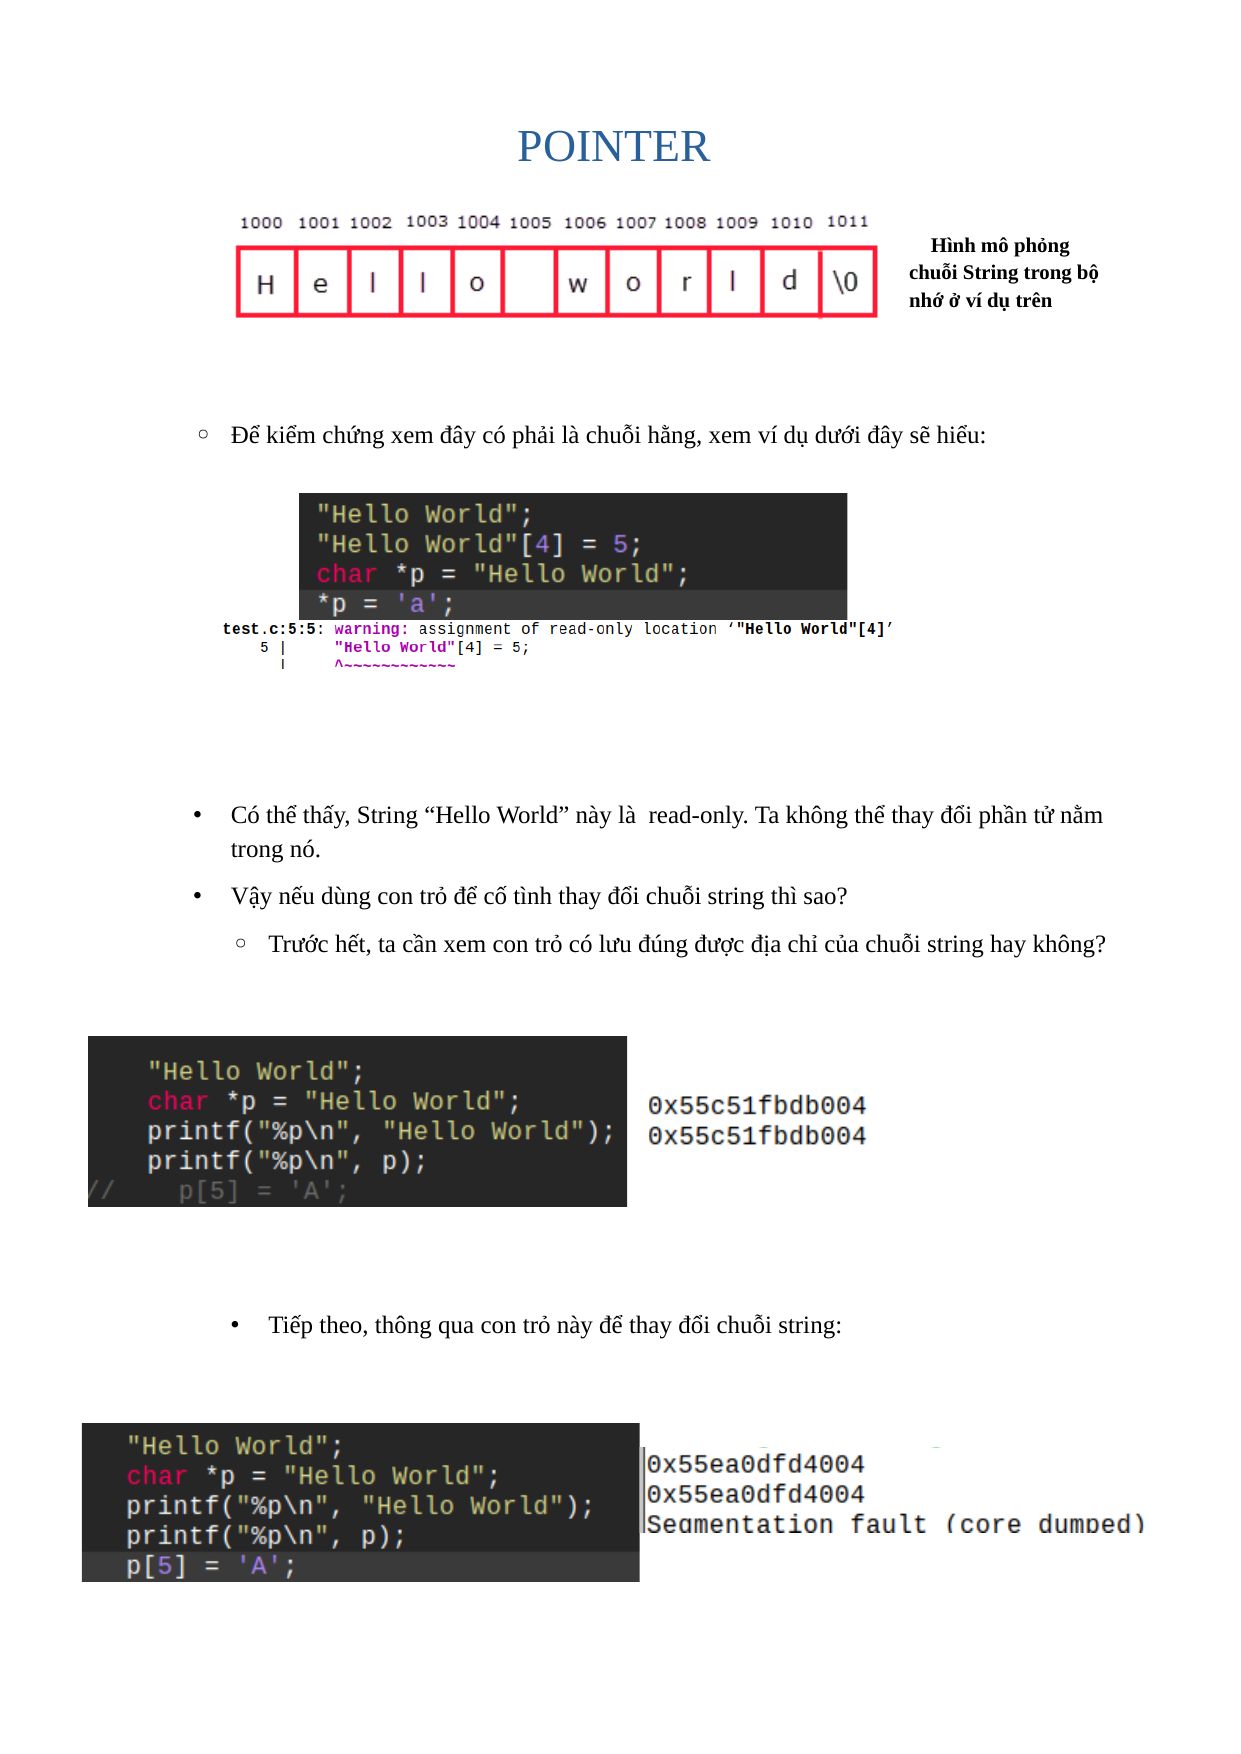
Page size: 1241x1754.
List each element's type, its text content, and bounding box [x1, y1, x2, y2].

list Trước hết, ta cần xem con trỏ có lưu đúng được địa chỉ của chuỗi string hay không? [231, 929, 1122, 958]
picture [648, 1092, 899, 1151]
list Có thể thấy, String “Hello World” này là read-only. Ta không thể thay đổi phần tử nằm trong nó. [193, 801, 1122, 862]
picture [88, 1036, 628, 1207]
list Để kiểm chứng xem đây có phải là chuỗi hằng, xem ví dụ dưới đây sẽ hiểu: [193, 420, 1122, 448]
text [118, 200, 194, 312]
picture [223, 493, 927, 669]
picture [81, 1423, 1198, 1582]
text Hình mô phỏng chuỗi String trong bộ nhớ ở ví dụ trên [909, 200, 1122, 312]
list Tiếp theo, thông qua con trỏ này để thay đổi chuỗi string: [231, 1310, 1122, 1338]
picture [194, 194, 909, 343]
list Vậy nếu dùng con trỏ để cố tình thay đổi chuỗi string thì sao? [193, 881, 1122, 910]
